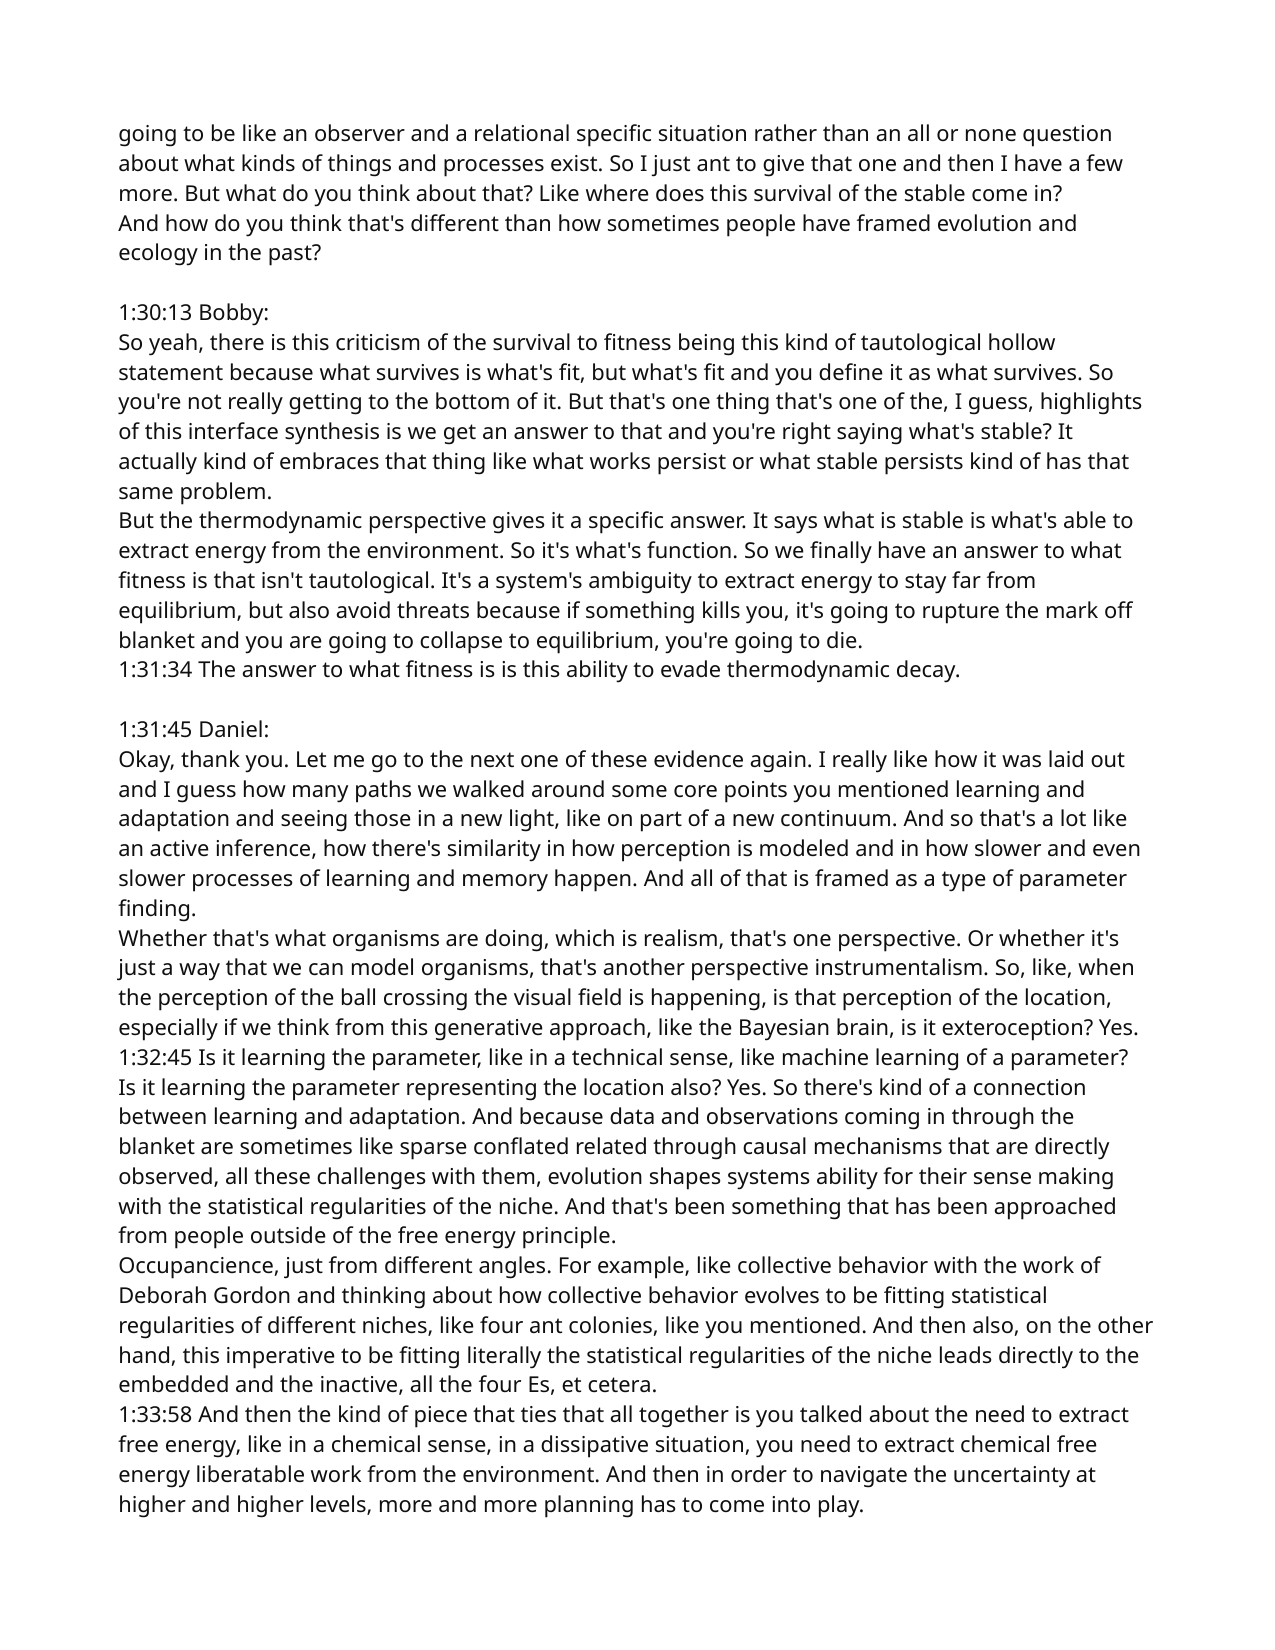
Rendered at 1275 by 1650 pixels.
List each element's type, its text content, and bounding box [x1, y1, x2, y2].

text Okay, thank you. Let me go to the next one of these evidence again. I really like how it was laid out and I guess how many paths we walked around some core points you mentioned learning and adaptation and seeing those in a new light, like on part of a new continuum. And so that's a lot like an active inference, how there's similarity in how perception is modeled and in how slower and even slower processes of learning and memory happen. And all of that is framed as a type of parameter finding. [118, 744, 1157, 922]
text Is it learning the parameter representing the location also? Yes. So there's kind of a connection between learning and adaptation. And because data and observations coming in through the blanket are sometimes like sparse conflated related through causal mechanisms that are directly observed, all these challenges with them, evolution shapes systems ability for their sense making with the statistical regularities of the niche. And that's been something that has been approached from people outside of the free energy principle. [118, 1071, 1157, 1250]
text So yeah, there is this criticism of the survival to fitness being this kind of tautological hollow statement because what survives is what's fit, but what's fit and you define it as what survives. So you're not really getting to the bottom of it. But that's one thing that's one of the, I guess, highlights of this interface synthesis is we get an answer to that and you're right saying what's stable? It actually kind of embraces that thing like what works persist or what stable persists kind of has that same problem. [118, 327, 1157, 505]
text 1:33:58 And then the kind of piece that ties that all together is you talked about the need to extract free energy, like in a chemical sense, in a dissipative situation, you need to extract chemical free energy liberatable work from the environment. And then in order to navigate the uncertainty at higher and higher levels, more and more planning has to come into play. [118, 1399, 1157, 1518]
text Whether that's what organisms are doing, which is realism, that's one perspective. Or whether it's just a way that we can model organisms, that's another perspective instrumentalism. So, like, when the perception of the ball crossing the visual field is happening, is that perception of the location, especially if we think from this generative approach, like the Bayesian brain, is it exteroception? Yes. [118, 922, 1157, 1042]
text And how do you think that's different than how sometimes people have framed evolution and ecology in the past? [118, 207, 1157, 267]
text going to be like an observer and a relational specific situation rather than an all or none question about what kinds of things and processes exist. So I just ant to give that one and then I have a few more. But what do you think about that? Like where does this survival of the stable come in? [118, 118, 1157, 207]
text But the thermodynamic perspective gives it a specific answer. It says what is stable is what's able to extract energy from the environment. So it's what's function. So we finally have an answer to what fitness is that isn't tautological. It's a system's ambiguity to extract energy to stay far from equilibrium, but also avoid threats because if something kills you, it's going to rupture the mark off blanket and you are going to collapse to equilibrium, you're going to die. [118, 505, 1157, 654]
text Occupancience, just from different angles. For example, like collective behavior with the work of Deborah Gordon and thinking about how collective behavior evolves to be fitting statistical regularities of different niches, like four ant colonies, like you mentioned. And then also, on the other hand, this imperative to be fitting literally the statistical regularities of the niche leads directly to the embedded and the inactive, all the four Es, et cetera. [118, 1250, 1157, 1399]
text 1:30:13 Bobby: [118, 297, 1157, 327]
text 1:31:45 Daniel: [118, 714, 1157, 744]
text 1:31:34 The answer to what fitness is is this ability to evade thermodynamic decay. [118, 654, 1157, 684]
text 1:32:45 Is it learning the parameter, like in a technical sense, like machine learning of a parameter? [118, 1042, 1157, 1071]
